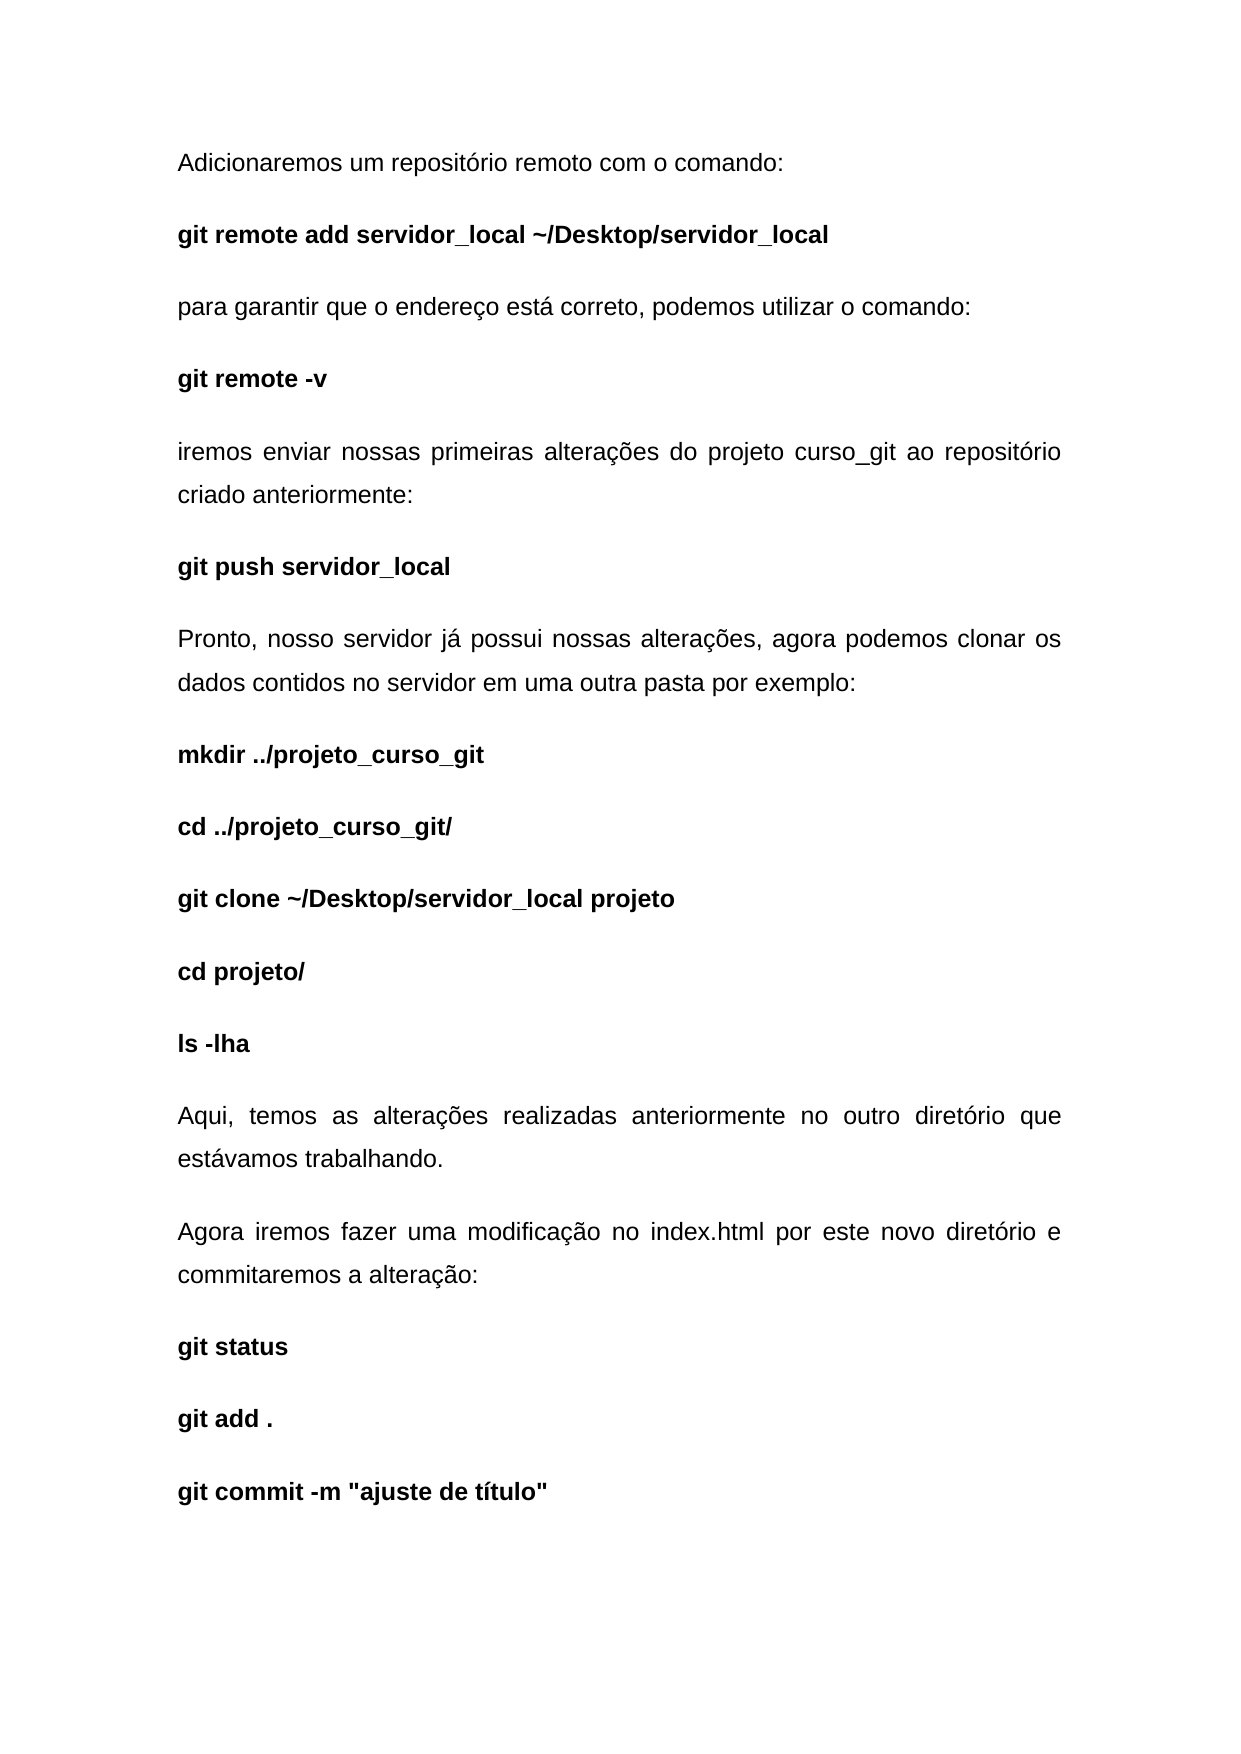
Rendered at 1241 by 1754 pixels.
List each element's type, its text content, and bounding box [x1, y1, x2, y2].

text git push servidor_local [177, 552, 1063, 581]
text git remote -v [177, 364, 1063, 393]
text iremos enviar nossas primeiras alterações do projeto curso_git ao repositório criado anteriormente: [177, 437, 1063, 509]
text ls -lha [177, 1029, 1063, 1058]
text Aqui, temos as alterações realizadas anteriormente no outro diretório que estávamos trabalhando. [177, 1101, 1063, 1173]
text git commit -m "ajuste de título" [177, 1477, 1063, 1506]
text git clone ~/Desktop/servidor_local projeto [177, 884, 1063, 913]
text Agora iremos fazer uma modificação no index.html por este novo diretório e commitaremos a alteração: [177, 1217, 1063, 1289]
text mkdir ../projeto_curso_git [177, 740, 1063, 769]
text Adicionaremos um repositório remoto com o comando: [177, 148, 1063, 176]
text Pronto, nosso servidor já possui nossas alterações, agora podemos clonar os dados contidos no servidor em uma outra pasta por exemplo: [177, 624, 1063, 696]
text para garantir que o endereço está correto, podemos utilizar o comando: [177, 292, 1063, 321]
text cd ../projeto_curso_git/ [177, 812, 1063, 841]
text cd projeto/ [177, 957, 1063, 986]
text git remote add servidor_local ~/Desktop/servidor_local [177, 220, 1063, 249]
text git add . [177, 1404, 1063, 1433]
text git status [177, 1332, 1063, 1361]
